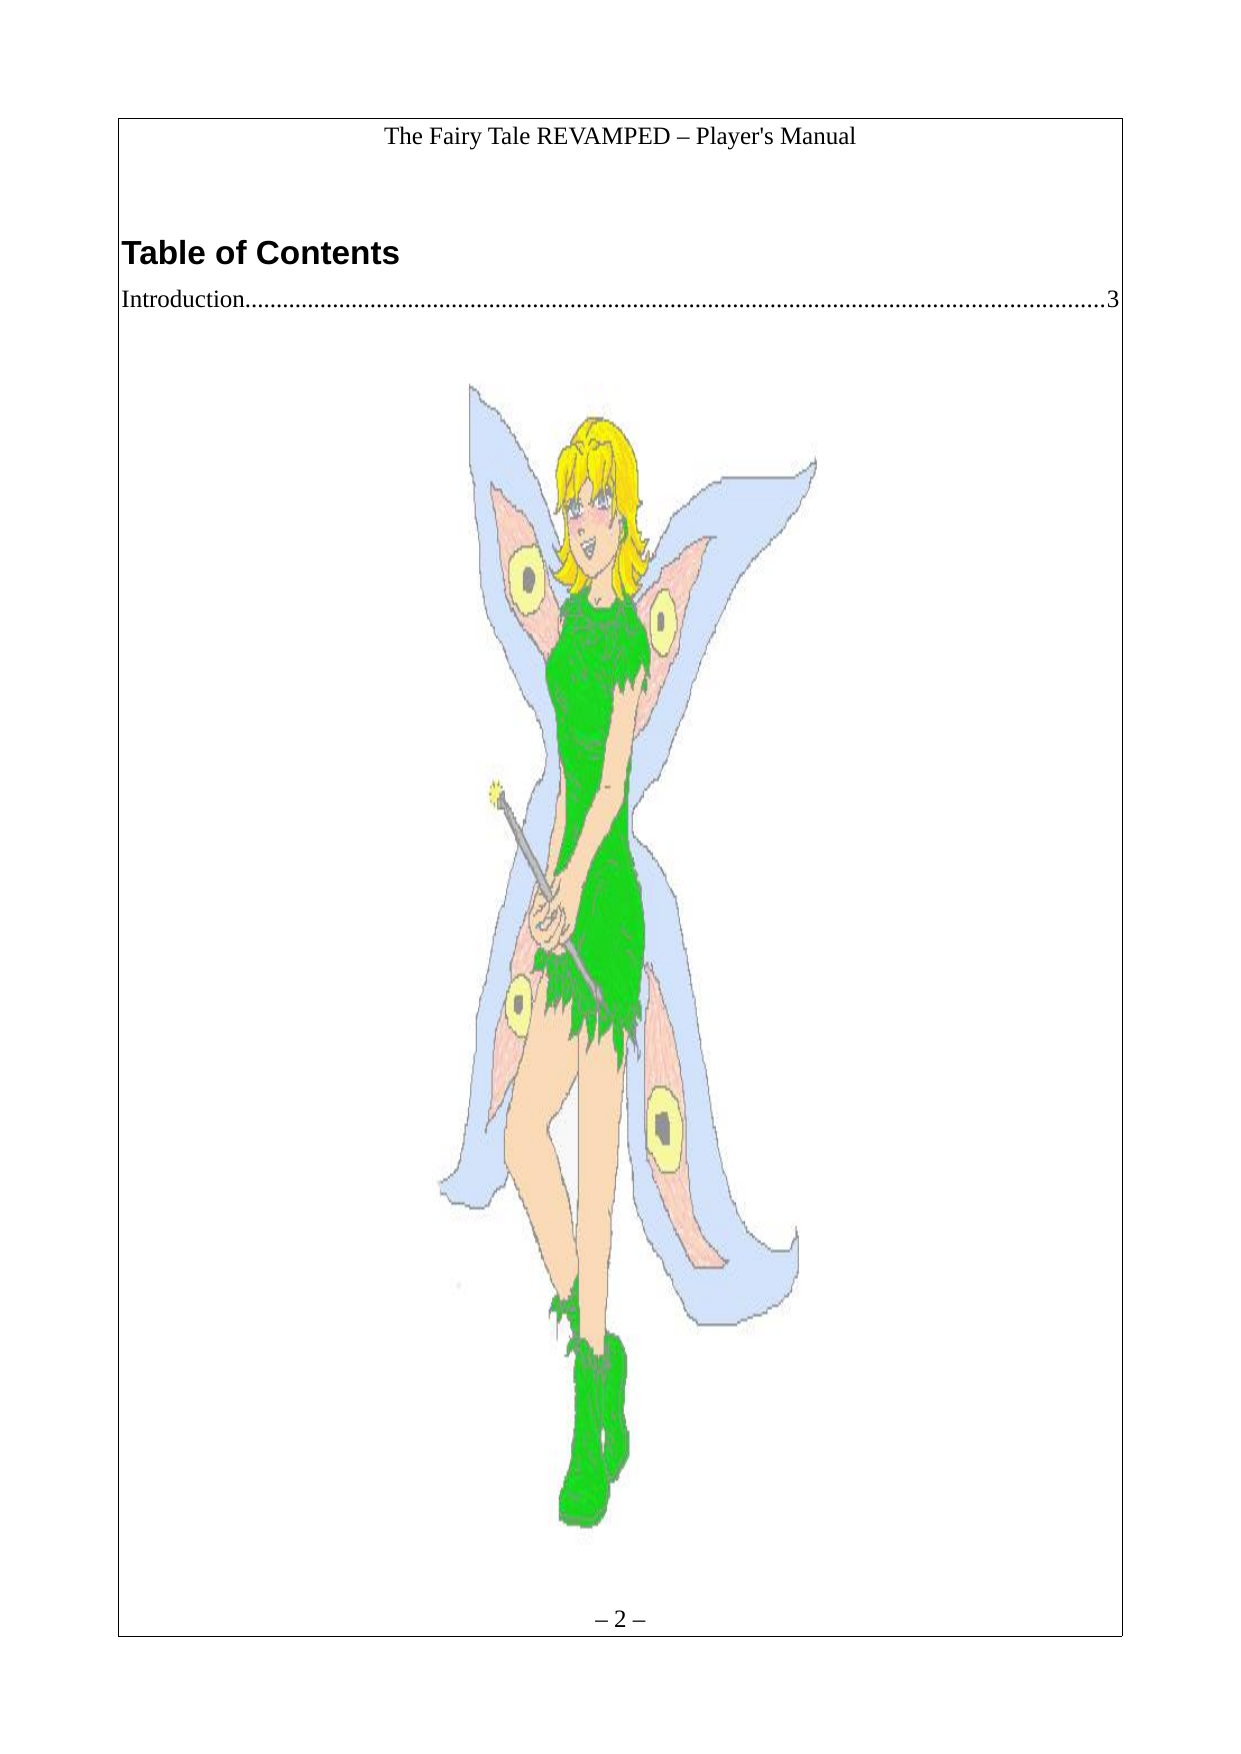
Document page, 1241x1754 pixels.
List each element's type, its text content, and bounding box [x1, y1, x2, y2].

picture [119, 119, 1122, 1636]
text Introduction 3 [121, 284, 1119, 313]
subtitle Table of Contents [121, 233, 1119, 272]
